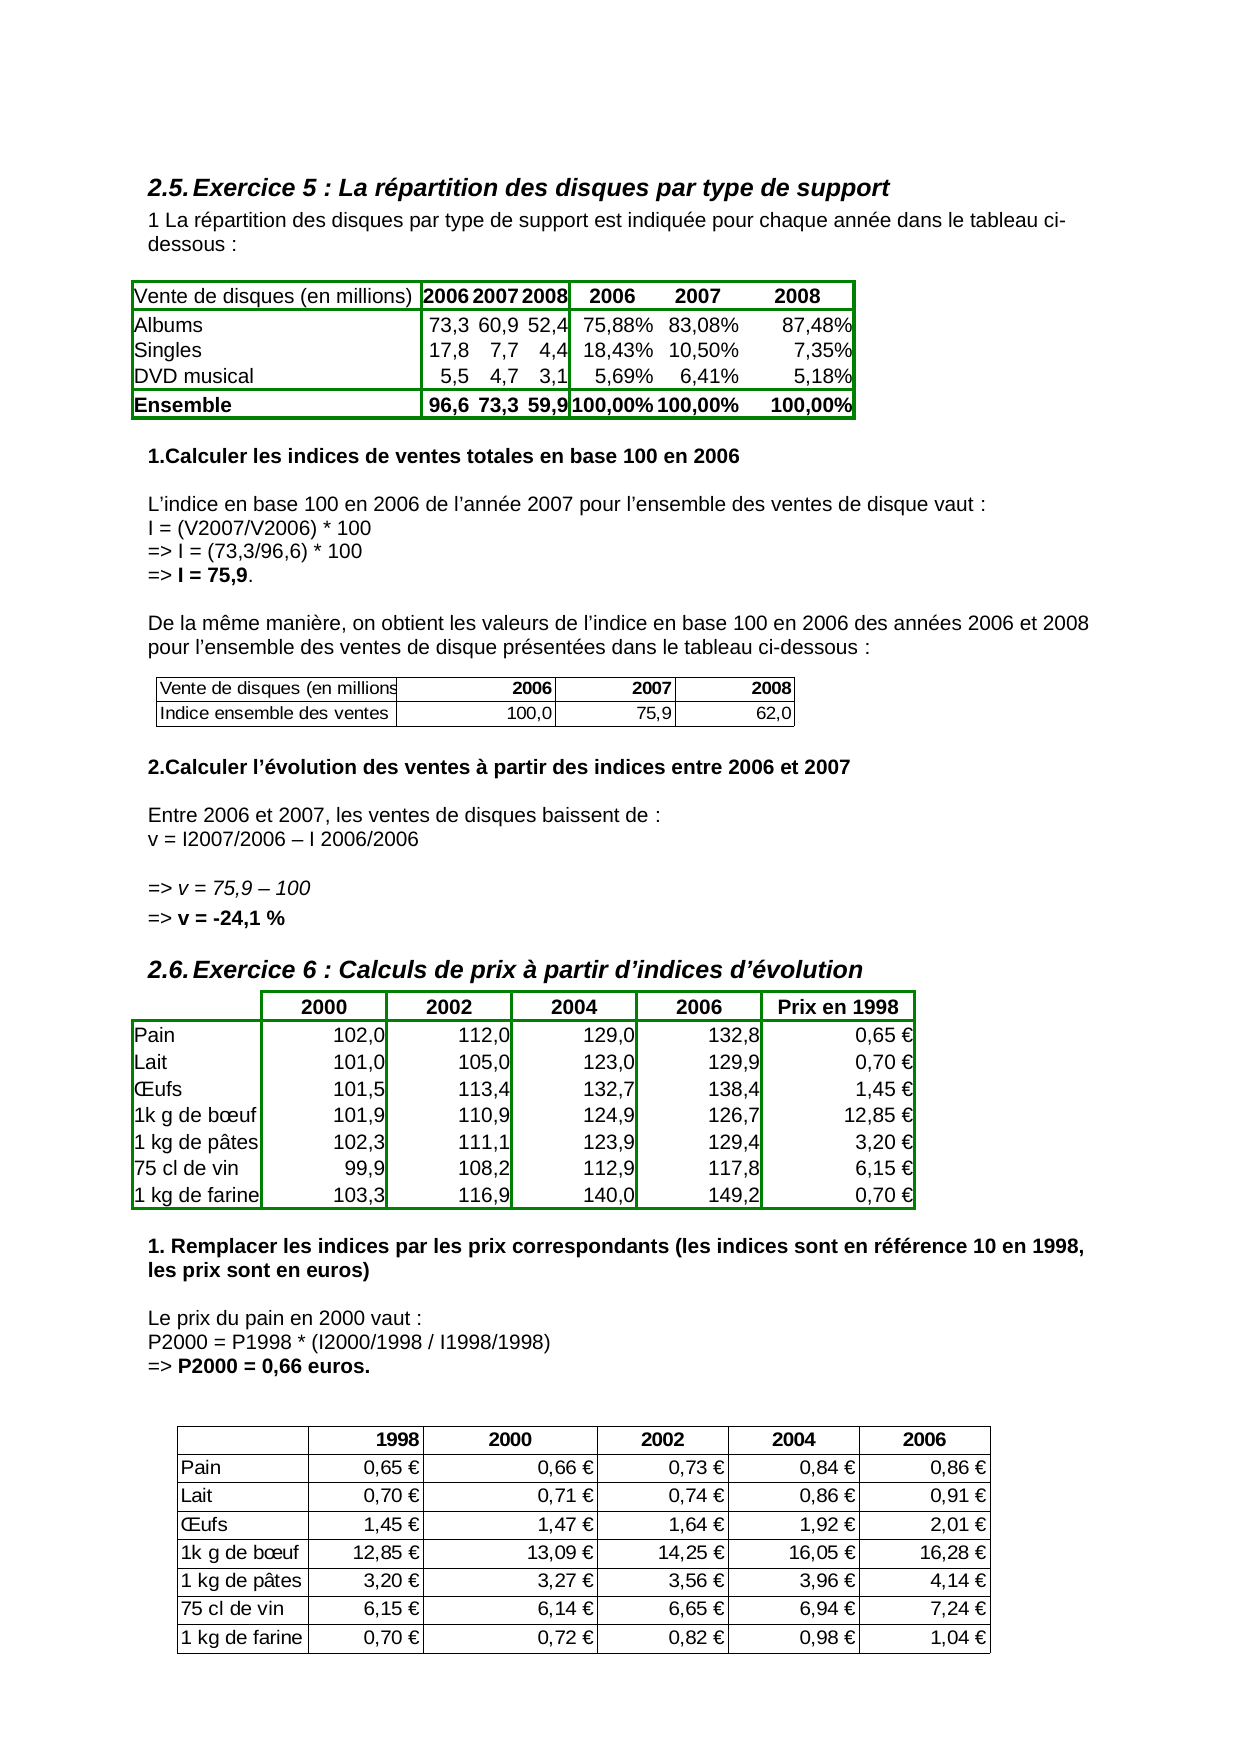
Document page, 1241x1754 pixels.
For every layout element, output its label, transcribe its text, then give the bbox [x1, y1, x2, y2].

table_cell 73,3 [423, 311, 471, 337]
text v = I2007/2006 – I 2006/2006 [148, 827, 1093, 851]
table_cell 149,2 [638, 1180, 760, 1207]
table_cell 132,8 [638, 1022, 760, 1047]
table_cell 59,9 [520, 391, 568, 416]
table_cell 110,9 [388, 1100, 510, 1127]
table_cell 100,00% [740, 391, 852, 416]
subtitle => v = 75,9 – 100 [148, 876, 1093, 900]
table_cell 0,70 € [763, 1180, 913, 1207]
table_cell 138,4 [638, 1074, 760, 1100]
table_header Vente de disques (en millions) [134, 283, 420, 308]
table_cell 3,20 € [763, 1127, 913, 1153]
text I = (V2007/V2006) * 100 [148, 515, 1093, 539]
table_cell 3,1 [520, 362, 568, 388]
table_cell 1k g de bœuf [134, 1100, 260, 1127]
table_cell 7,35% [740, 337, 852, 362]
table_header 2008 [520, 283, 568, 308]
table_header 2007 [655, 283, 740, 308]
table_cell 17,8 [423, 337, 471, 362]
table_cell 129,4 [638, 1127, 760, 1153]
table_header 2007 [471, 283, 520, 308]
table_cell 1,45 € [763, 1074, 913, 1100]
text Le prix du pain en 2000 vaut : [148, 1306, 1093, 1329]
table_cell 1 kg de farine [134, 1180, 260, 1207]
table_cell 0,65 € [763, 1022, 913, 1047]
table_cell Œufs [134, 1074, 260, 1100]
table_cell 5,5 [423, 362, 471, 388]
table_cell 111,1 [388, 1127, 510, 1153]
table_header [132, 990, 260, 1019]
text 1. Remplacer les indices par les prix correspondants (les indices sont en référence 10 en 1998, les prix sont en euros) [148, 1234, 1093, 1282]
table_cell 18,43% [571, 337, 655, 362]
table_header 2008 [740, 283, 852, 308]
table_cell 10,50% [655, 337, 740, 362]
table_cell 101,0 [263, 1047, 385, 1074]
text 2.Calculer l’évolution des ventes à partir des indices entre 2006 et 2007 [148, 755, 1093, 779]
table_cell 7,7 [471, 337, 520, 362]
table_cell 126,7 [638, 1100, 760, 1127]
table_header 2000 [263, 993, 385, 1019]
table_cell 4,7 [471, 362, 520, 388]
table_cell 124,9 [513, 1100, 635, 1127]
table_cell 12,85 € [763, 1100, 913, 1127]
text => v = -24,1 % [148, 906, 1093, 930]
text => I = (73,3/96,6) * 100 [148, 539, 1093, 563]
table_cell 6,15 € [763, 1154, 913, 1180]
text Entre 2006 et 2007, les ventes de disques baissent de : [148, 803, 1093, 827]
table_header Prix en 1998 [763, 993, 913, 1019]
table_cell 108,2 [388, 1154, 510, 1180]
table_cell 113,4 [388, 1074, 510, 1100]
table_cell 112,0 [388, 1022, 510, 1047]
table_cell 129,9 [638, 1047, 760, 1074]
text => I = 75,9. [148, 563, 1093, 587]
text De la même manière, on obtient les valeurs de l’indice en base 100 en 2006 des années 2006 et 2008 pour l’ensemble des ventes de disque présentées dans le tableau ci-dessous : [148, 611, 1093, 659]
table_header 2002 [388, 993, 510, 1019]
table_cell 5,69% [571, 362, 655, 388]
table_header 2004 [513, 993, 635, 1019]
table_cell 96,6 [423, 391, 471, 416]
table_cell Pain [134, 1022, 260, 1047]
table_cell 117,8 [638, 1154, 760, 1180]
table_cell 101,9 [263, 1100, 385, 1127]
table_cell 123,0 [513, 1047, 635, 1074]
table_cell 100,00% [571, 391, 655, 416]
table_cell 6,41% [655, 362, 740, 388]
table_cell 102,3 [263, 1127, 385, 1153]
table_cell 83,08% [655, 311, 740, 337]
table_cell 75 cl de vin [134, 1154, 260, 1180]
text 1 La répartition des disques par type de support est indiquée pour chaque année dans le tableau ci-dessous : [148, 208, 1093, 256]
table_cell 100,00% [655, 391, 740, 416]
subtitle Exercice 5 : La répartition des disques par type de support [148, 173, 1093, 201]
table_cell 75,88% [571, 311, 655, 337]
table_cell DVD musical [134, 362, 420, 388]
table_cell 0,70 € [763, 1047, 913, 1074]
text => P2000 = 0,66 euros. [148, 1353, 1093, 1377]
table_header 2006 [571, 283, 655, 308]
table_cell 101,5 [263, 1074, 385, 1100]
table_cell Singles [134, 337, 420, 362]
table_cell 73,3 [471, 391, 520, 416]
table_cell 129,0 [513, 1022, 635, 1047]
table_header 2006 [638, 993, 760, 1019]
table_cell 112,9 [513, 1154, 635, 1180]
table_cell 60,9 [471, 311, 520, 337]
table_cell 52,4 [520, 311, 568, 337]
text 1.Calculer les indices de ventes totales en base 100 en 2006 [148, 443, 1093, 467]
table_cell Lait [134, 1047, 260, 1074]
table_cell 140,0 [513, 1180, 635, 1207]
table_header 2006 [423, 283, 471, 308]
table_cell Ensemble [134, 391, 420, 416]
table_cell 103,3 [263, 1180, 385, 1207]
table_cell 87,48% [740, 311, 852, 337]
table_cell 99,9 [263, 1154, 385, 1180]
text P2000 = P1998 * (I2000/1998 / I1998/1998) [148, 1329, 1093, 1353]
table_cell 123,9 [513, 1127, 635, 1153]
table_cell 116,9 [388, 1180, 510, 1207]
table_cell 102,0 [263, 1022, 385, 1047]
subtitle Exercice 6 : Calculs de prix à partir d’indices d’évolution [148, 955, 1093, 984]
table_cell 132,7 [513, 1074, 635, 1100]
text L’indice en base 100 en 2006 de l’année 2007 pour l’ensemble des ventes de disque vaut : [148, 491, 1093, 515]
table_cell 5,18% [740, 362, 852, 388]
table_cell 105,0 [388, 1047, 510, 1074]
table_cell 4,4 [520, 337, 568, 362]
table_cell Albums [134, 311, 420, 337]
table_cell 1 kg de pâtes [134, 1127, 260, 1153]
